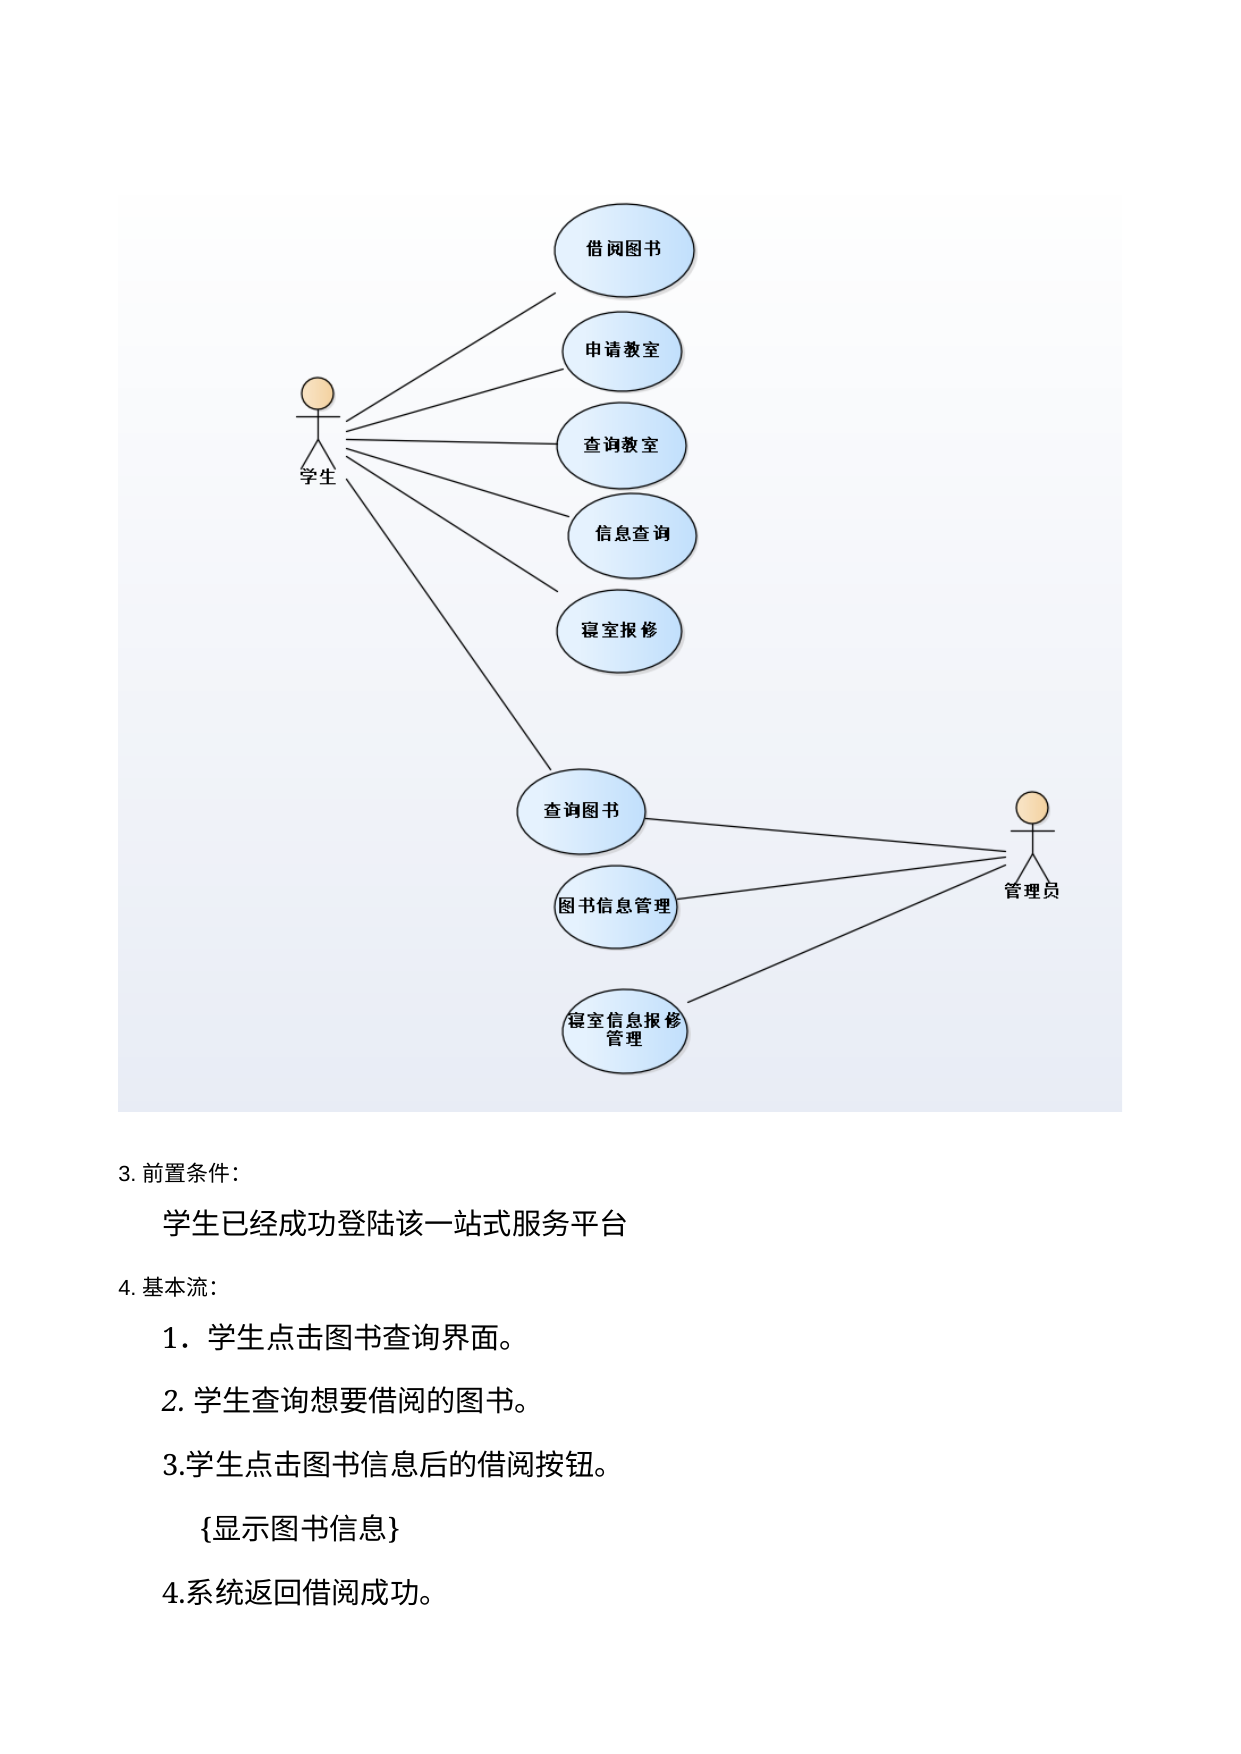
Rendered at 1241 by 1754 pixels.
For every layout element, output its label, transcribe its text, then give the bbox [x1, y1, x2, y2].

text 4.系统返回借阅成功。 [118, 1569, 1122, 1612]
subtitle 基本流： [118, 1270, 1122, 1301]
picture [118, 187, 1123, 1112]
subtitle 前置条件： [118, 1156, 1122, 1188]
text {显示图书信息} [118, 1505, 1122, 1548]
text 1．学生点击图书查询界面。 [118, 1314, 1122, 1357]
text 2. 学生查询想要借阅的图书。 [118, 1378, 1122, 1420]
text 3.学生点击图书信息后的借阅按钮。 [118, 1442, 1122, 1484]
text 学生已经成功登陆该一站式服务平台 [118, 1201, 1122, 1243]
